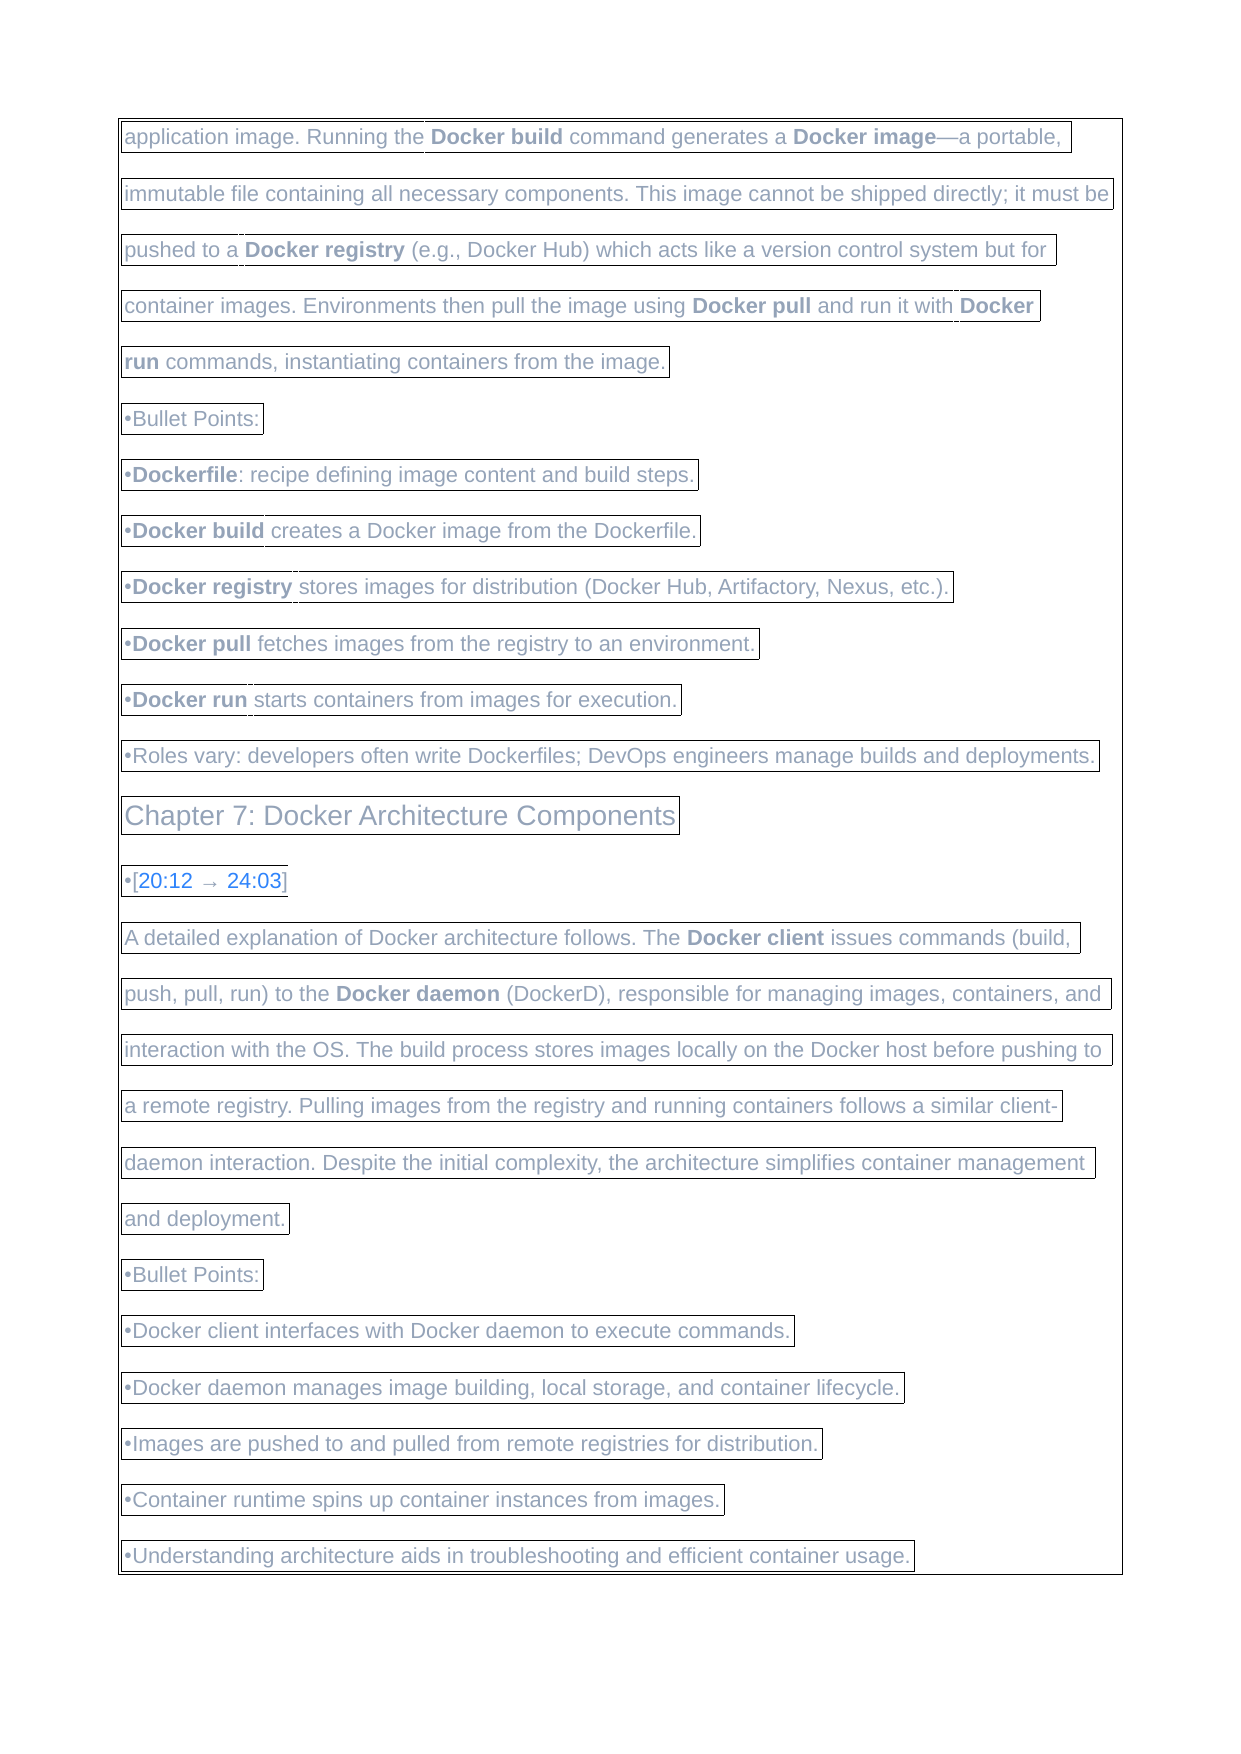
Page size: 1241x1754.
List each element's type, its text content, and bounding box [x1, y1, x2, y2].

subtitle Chapter 7: Docker Architecture Components [119, 793, 1122, 834]
list [20:12 → 24:03] A detailed explanation of Docker architecture follows. The Docker client issues commands (build, push, pull, run) to the Docker daemon (DockerD), responsible for managing images, containers, and interaction with the OS. The build process stores images locally on the Docker host before pushing to a remote registry. Pulling images from the registry and running containers follows a similar client-daemon interaction. Despite the initial complexity, the architecture simplifies container management and deployment. [119, 862, 1122, 1234]
list Images are pushed to and pulled from remote registries for distribution. [119, 1425, 1122, 1459]
list Docker pull fetches images from the registry to an environment. [119, 624, 1122, 659]
list Roles vary: developers often write Dockerfiles; DevOps engineers manage builds and deployments. [119, 737, 1122, 771]
list Bullet Points: [119, 1256, 1122, 1290]
list Understanding architecture aids in troubleshooting and efficient container usage. [119, 1537, 1122, 1574]
list Container runtime spins up container instances from images. [119, 1481, 1122, 1515]
list Docker client interfaces with Docker daemon to execute commands. [119, 1312, 1122, 1347]
list Docker registry stores images for distribution (Docker Hub, Artifactory, Nexus, etc.). [119, 568, 1122, 602]
list Dockerfile: recipe defining image content and build steps. [119, 456, 1122, 490]
list Docker daemon manages image building, local storage, and container lifecycle. [119, 1368, 1122, 1403]
list application image. Running the Docker build command generates a Docker image—a portable, immutable file containing all necessary components. This image cannot be shipped directly; it must be pushed to a Docker registry (e.g., Docker Hub) which acts like a version control system but for container images. Environments then pull the image using Docker pull and run it with Docker run commands, instantiating containers from the image. [119, 119, 1122, 377]
list Docker build creates a Docker image from the Dockerfile. [119, 512, 1122, 546]
list Bullet Points: [119, 399, 1122, 434]
list Docker run starts containers from images for execution. [119, 681, 1122, 715]
